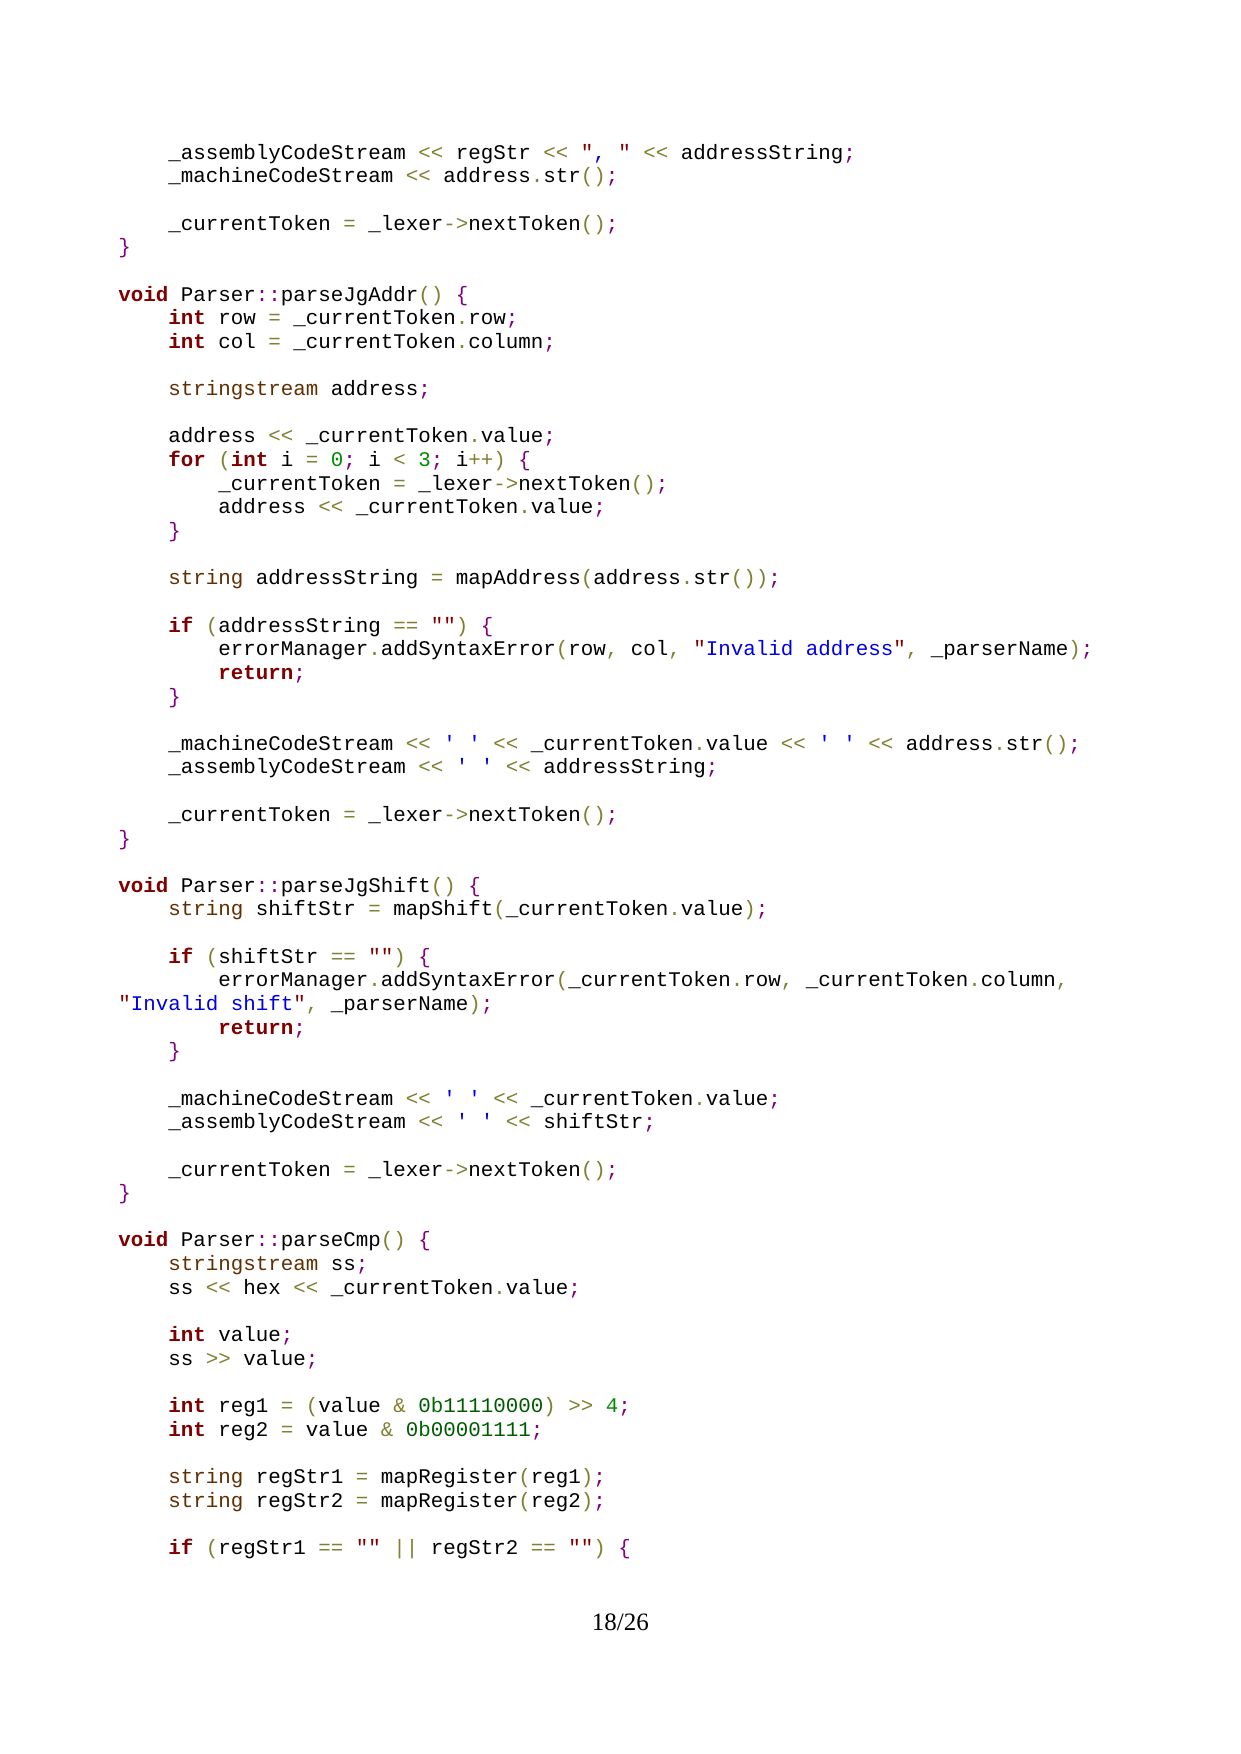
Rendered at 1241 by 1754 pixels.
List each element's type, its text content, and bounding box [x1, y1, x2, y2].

text int reg1 = (value & 0b11110000) >> 4; [118, 1395, 1122, 1419]
text _currentToken = _lexer->nextToken(); [118, 1158, 1122, 1182]
text return; [118, 662, 1122, 686]
text int value; [118, 1324, 1122, 1348]
text _machineCodeStream << address.str(); [118, 165, 1122, 189]
text ss >> value; [118, 1348, 1122, 1371]
text address << _currentToken.value; [118, 426, 1122, 449]
text void Parser::parseJgShift() { [118, 875, 1122, 898]
text errorManager.addSyntaxError(row, col, "Invalid address", _parserName); [118, 638, 1122, 662]
text string addressString = mapAddress(address.str()); [118, 567, 1122, 591]
text int reg2 = value & 0b00001111; [118, 1419, 1122, 1442]
text } [118, 686, 1122, 709]
text string regStr2 = mapRegister(reg2); [118, 1489, 1122, 1513]
text if (regStr1 == "" || regStr2 == "") { [118, 1537, 1122, 1561]
text } [118, 236, 1122, 260]
text if (addressString == "") { [118, 615, 1122, 638]
text stringstream address; [118, 378, 1122, 402]
text } [118, 1040, 1122, 1064]
text errorManager.addSyntaxError(_currentToken.row, _currentToken.column, "Invalid shift", _parserName); [118, 969, 1122, 1017]
text _currentToken = _lexer->nextToken(); [118, 473, 1122, 496]
text address << _currentToken.value; [118, 496, 1122, 520]
text _currentToken = _lexer->nextToken(); [118, 213, 1122, 236]
text for (int i = 0; i < 3; i++) { [118, 449, 1122, 473]
text _machineCodeStream << ' ' << _currentToken.value << ' ' << address.str(); [118, 733, 1122, 757]
text _assemblyCodeStream << regStr << ", " << addressString; [118, 142, 1122, 165]
text if (shiftStr == "") { [118, 946, 1122, 969]
text } [118, 827, 1122, 851]
text void Parser::parseCmp() { [118, 1229, 1122, 1253]
text _assemblyCodeStream << ' ' << addressString; [118, 757, 1122, 780]
text _currentToken = _lexer->nextToken(); [118, 804, 1122, 827]
text int col = _currentToken.column; [118, 331, 1122, 354]
text } [118, 520, 1122, 544]
text ss << hex << _currentToken.value; [118, 1277, 1122, 1300]
text stringstream ss; [118, 1253, 1122, 1277]
text void Parser::parseJgAddr() { [118, 284, 1122, 307]
text return; [118, 1017, 1122, 1040]
text int row = _currentToken.row; [118, 307, 1122, 331]
text _assemblyCodeStream << ' ' << shiftStr; [118, 1111, 1122, 1135]
text _machineCodeStream << ' ' << _currentToken.value; [118, 1088, 1122, 1111]
text } [118, 1182, 1122, 1206]
text string regStr1 = mapRegister(reg1); [118, 1466, 1122, 1489]
text string shiftStr = mapShift(_currentToken.value); [118, 898, 1122, 922]
